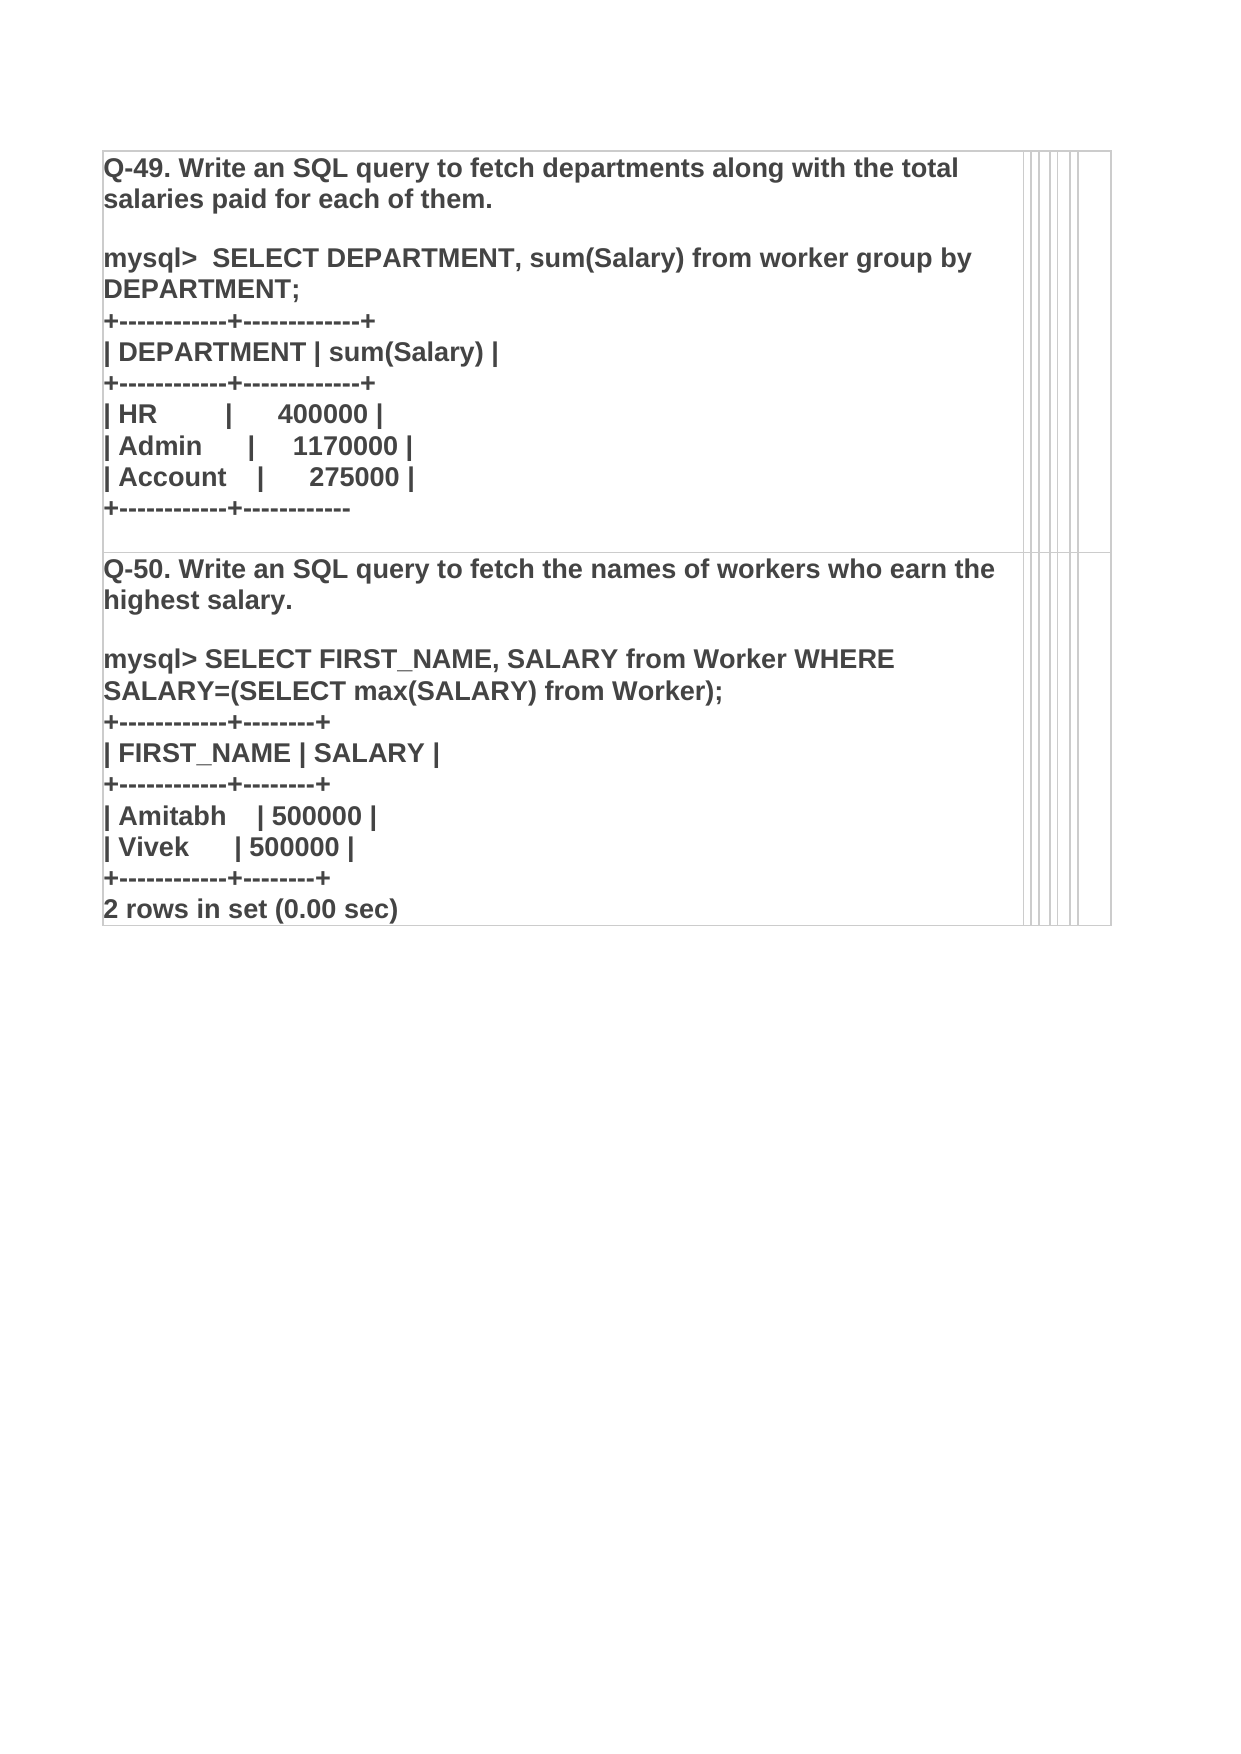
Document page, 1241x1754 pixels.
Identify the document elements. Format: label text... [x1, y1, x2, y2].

table_cell [1032, 553, 1038, 925]
table_cell Q-49. Write an SQL query to fetch departments along with the total salaries paid for each of them. mysql> SELECT DEPARTMENT, sum(Salary) from worker group by DEPARTMENT; +------------+-------------+ | DEPARTMENT | sum(Salary) | +------------+-------------+ | HR | 400000 | | Admin | 1170000 | | Account | 275000 | +------------+------------ [104, 152, 1023, 551]
table_cell [1051, 152, 1057, 551]
table_cell [1071, 553, 1077, 925]
table_cell [1079, 553, 1110, 925]
table_cell [1058, 152, 1069, 551]
table_cell [1058, 553, 1069, 925]
table_cell [1040, 553, 1049, 925]
table_cell [1079, 152, 1110, 551]
table_cell [1024, 553, 1030, 925]
table_cell [1040, 152, 1049, 551]
table_cell [1071, 152, 1077, 551]
table_cell Q-50. Write an SQL query to fetch the names of workers who earn the highest salary. mysql> SELECT FIRST_NAME, SALARY from Worker WHERE SALARY=(SELECT max(SALARY) from Worker); +------------+--------+ | FIRST_NAME | SALARY | +------------+--------+ | Amitabh | 500000 | | Vivek | 500000 | +------------+--------+ 2 rows in set (0.00 sec) [104, 553, 1023, 925]
table_cell [1051, 553, 1057, 925]
table_cell [1024, 152, 1030, 551]
table_cell [1032, 152, 1038, 551]
